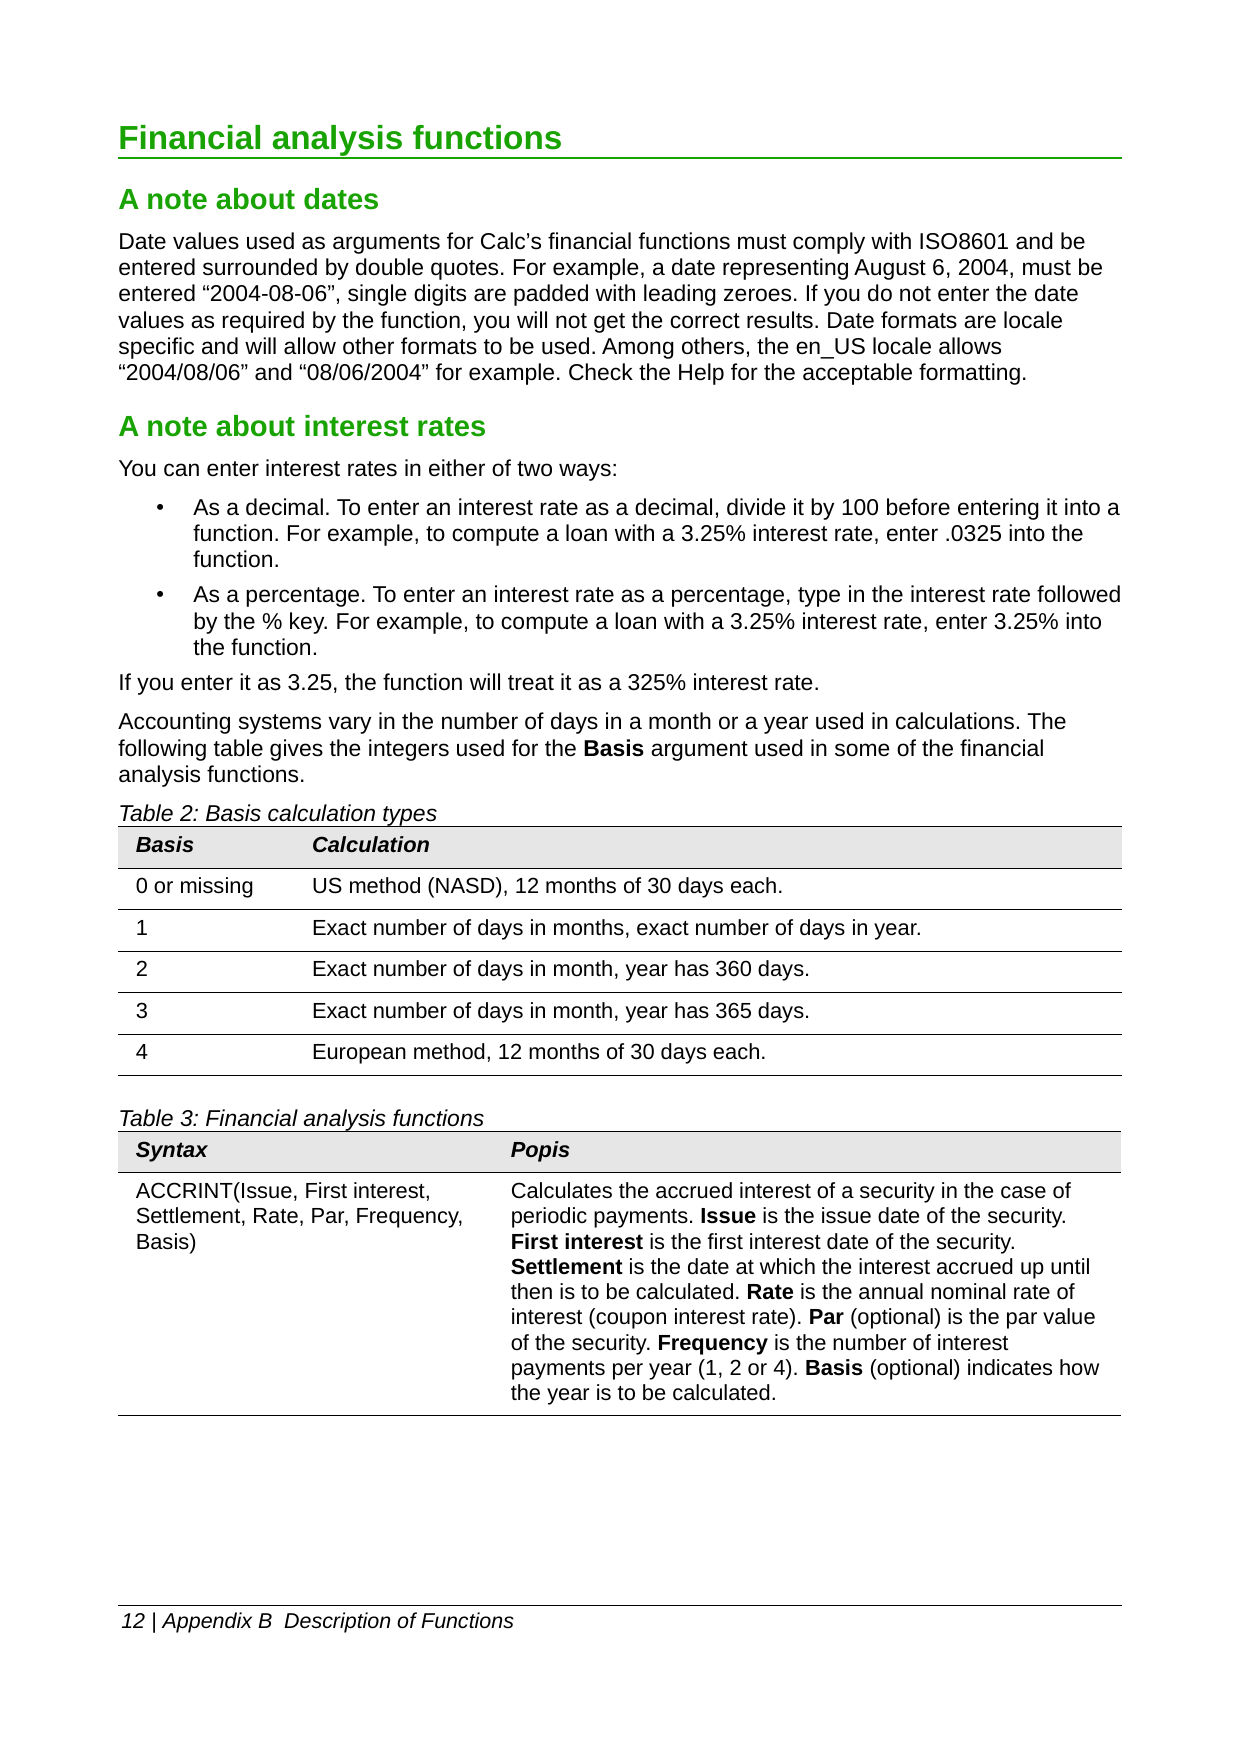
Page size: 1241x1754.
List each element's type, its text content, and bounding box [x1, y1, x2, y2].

table_cell Exact number of days in months, exact number of days in year. [294, 910, 1122, 951]
text You can enter interest rates in either of two ways: [118, 455, 1122, 481]
table_cell 2 [118, 952, 294, 992]
table_cell ACCRINT(Issue, First interest, Settlement, Rate, Par, Frequency, Basis) [118, 1173, 493, 1415]
table_header Popis [493, 1132, 1121, 1172]
table_header Syntax [118, 1132, 493, 1172]
table_cell Calculates the accrued interest of a security in the case of periodic payments. Issue is the issue date of the security. First interest is the first interest date of the security. Settlement is the date at which the interest accrued up until then is to be calculated. Rate is the annual nominal rate of interest (coupon interest rate). Par (optional) is the par value of the security. Frequency is the number of interest payments per year (1, 2 or 4). Basis (optional) indicates how the year is to be calculated. [493, 1173, 1121, 1415]
table_cell 3 [118, 993, 294, 1033]
table_cell 1 [118, 910, 294, 951]
table_header Calculation [294, 827, 1122, 868]
text Accounting systems vary in the number of days in a month or a year used in calculations. The following table gives the integers used for the Basis argument used in some of the financial analysis functions. [118, 708, 1122, 787]
table_cell Exact number of days in month, year has 360 days. [294, 952, 1122, 992]
text Table 2: Basis calculation types [118, 800, 1122, 826]
list As a percentage. To enter an interest rate as a percentage, type in the interest rate followed by the % key. For example, to compute a loan with a 3.25% interest rate, enter 3.25% into the function. [156, 581, 1122, 661]
text Date values used as arguments for Calc’s financial functions must comply with ISO8601 and be entered surrounded by double quotes. For example, a date representing August 6, 2004, must be entered “2004-08-06”, single digits are padded with leading zeroes. If you do not enter the date values as required by the function, you will not get the correct results. Date formats are locale specific and will allow other formats to be used. Among others, the en_US locale allows “2004/08/06” and “08/06/2004” for example. Check the Help for the acceptable formatting. [118, 228, 1122, 386]
subtitle A note about interest rates [118, 409, 1122, 443]
table_header Basis [118, 827, 294, 868]
table_cell 0 or missing [118, 869, 294, 909]
text If you enter it as 3.25, the function will treat it as a 325% interest rate. [118, 669, 1122, 696]
list As a decimal. To enter an interest rate as a decimal, divide it by 100 before entering it into a function. For example, to compute a loan with a 3.25% interest rate, enter .0325 into the function. [156, 493, 1122, 573]
table_cell 4 [118, 1035, 294, 1075]
table_cell Exact number of days in month, year has 365 days. [294, 993, 1122, 1033]
table_cell European method, 12 months of 30 days each. [294, 1035, 1122, 1075]
text Table 3: Financial analysis functions [118, 1104, 1122, 1131]
subtitle Financial analysis functions [118, 118, 1122, 157]
subtitle A note about dates [118, 182, 1122, 216]
table_cell US method (NASD), 12 months of 30 days each. [294, 869, 1122, 909]
